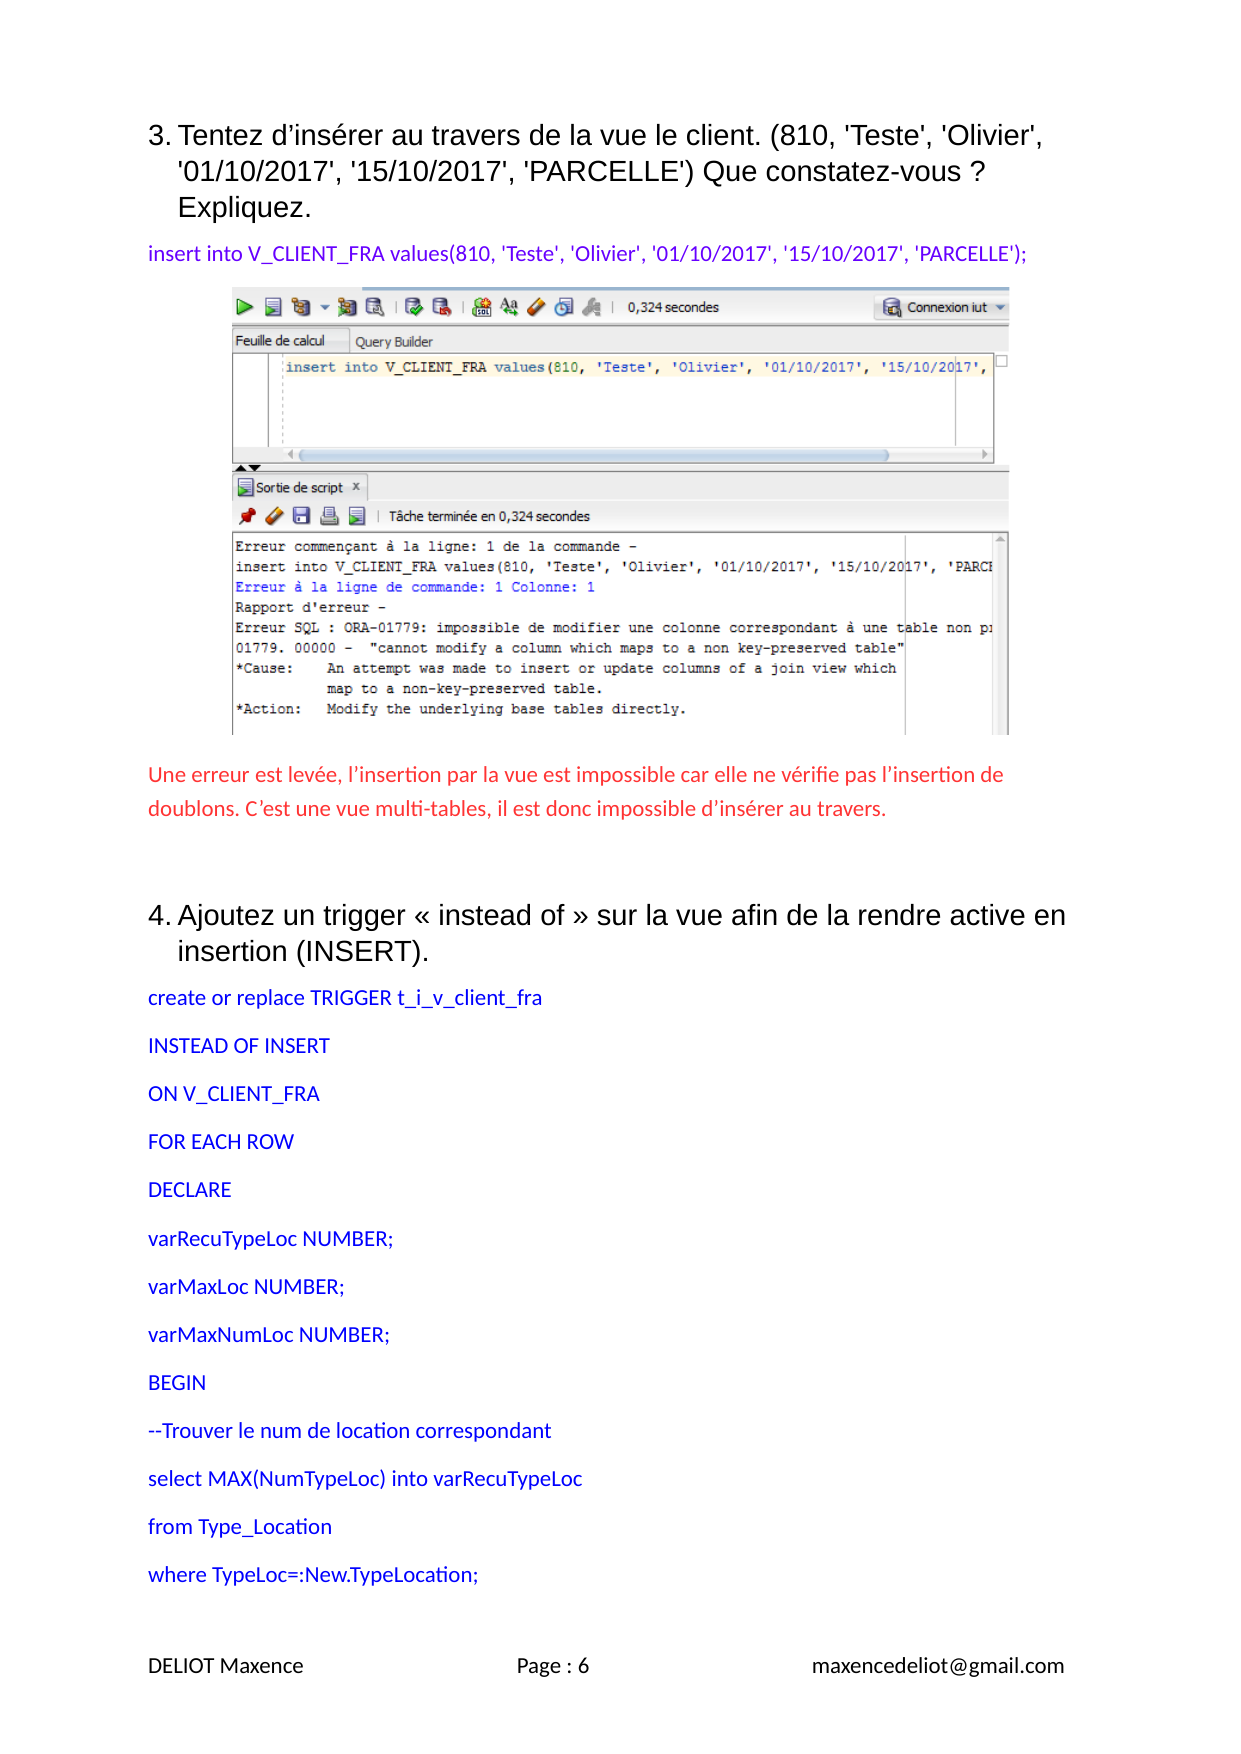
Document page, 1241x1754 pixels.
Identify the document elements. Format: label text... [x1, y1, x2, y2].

subtitle Tentez d’insérer au travers de la vue le client. (810, 'Teste', 'Olivier', '01/10/2017', '15/10/2017', 'PARCELLE') Que constatez-vous ? Expliquez. [148, 118, 1093, 224]
text --Trouver le num de location correspondant [148, 1416, 1093, 1444]
text select MAX(NumTypeLoc) into varRecuTypeLoc [148, 1464, 1093, 1492]
text DECLARE [148, 1176, 1093, 1204]
text insert into V_CLIENT_FRA values(810, 'Teste', 'Olivier', '01/10/2017', '15/10/2017', 'PARCELLE'); [148, 239, 1093, 267]
text where TypeLoc=:New.TypeLocation; [148, 1561, 1093, 1589]
text Une erreur est levée, l’insertion par la vue est impossible car elle ne vérifie pas l’insertion de doublons. C’est une vue multi-tables, il est donc impossible d’insérer au travers. [148, 287, 1093, 822]
picture [232, 287, 1010, 735]
subtitle Ajoutez un trigger « instead of » sur la vue afin de la rendre active en insertion (INSERT). [148, 898, 1093, 968]
text INSTEAD OF INSERT [148, 1031, 1093, 1059]
text FOR EACH ROW [148, 1127, 1093, 1156]
text ON V_CLIENT_FRA [148, 1079, 1093, 1107]
text BEGIN [148, 1368, 1093, 1396]
text from Type_Location [148, 1512, 1093, 1541]
text varMaxNumLoc NUMBER; [148, 1320, 1093, 1348]
text create or replace TRIGGER t_i_v_client_fra [148, 983, 1093, 1011]
text varMaxLoc NUMBER; [148, 1272, 1093, 1300]
text varRecuTypeLoc NUMBER; [148, 1224, 1093, 1252]
